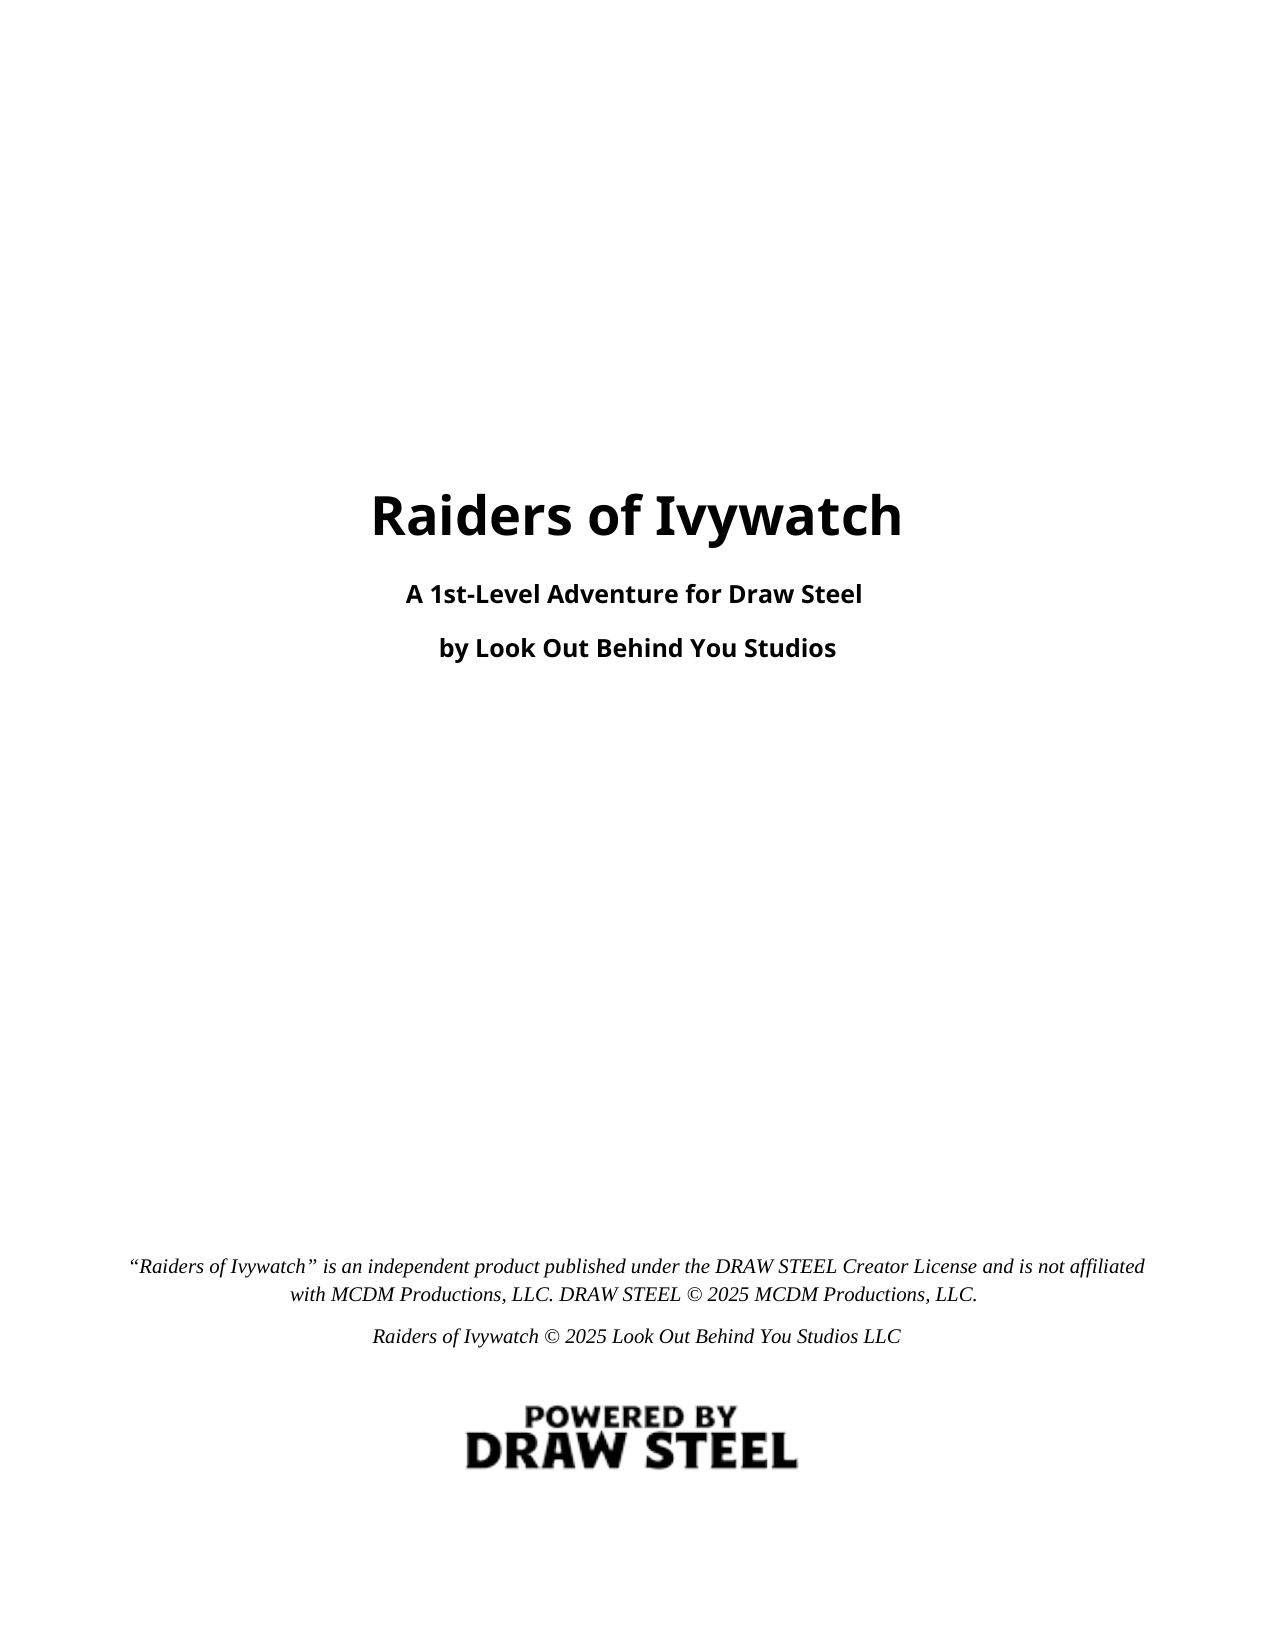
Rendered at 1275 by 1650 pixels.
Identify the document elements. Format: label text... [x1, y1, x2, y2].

text Raiders of Ivywatch [118, 477, 1157, 551]
subtitle “Raiders of Ivywatch” is an independent product published under the DRAW STEEL Creator License and is not affiliated with MCDM Productions, LLC. DRAW STEEL © 2025 MCDM Productions, LLC. [118, 1254, 1157, 1306]
subtitle Raiders of Ivywatch © 2025 Look Out Behind You Studios LLC [118, 1324, 1157, 1348]
text A 1st-Level Adventure for Draw Steel [118, 577, 1157, 611]
picture [247, 1366, 1029, 1523]
text by Look Out Behind You Studios [118, 631, 1157, 665]
